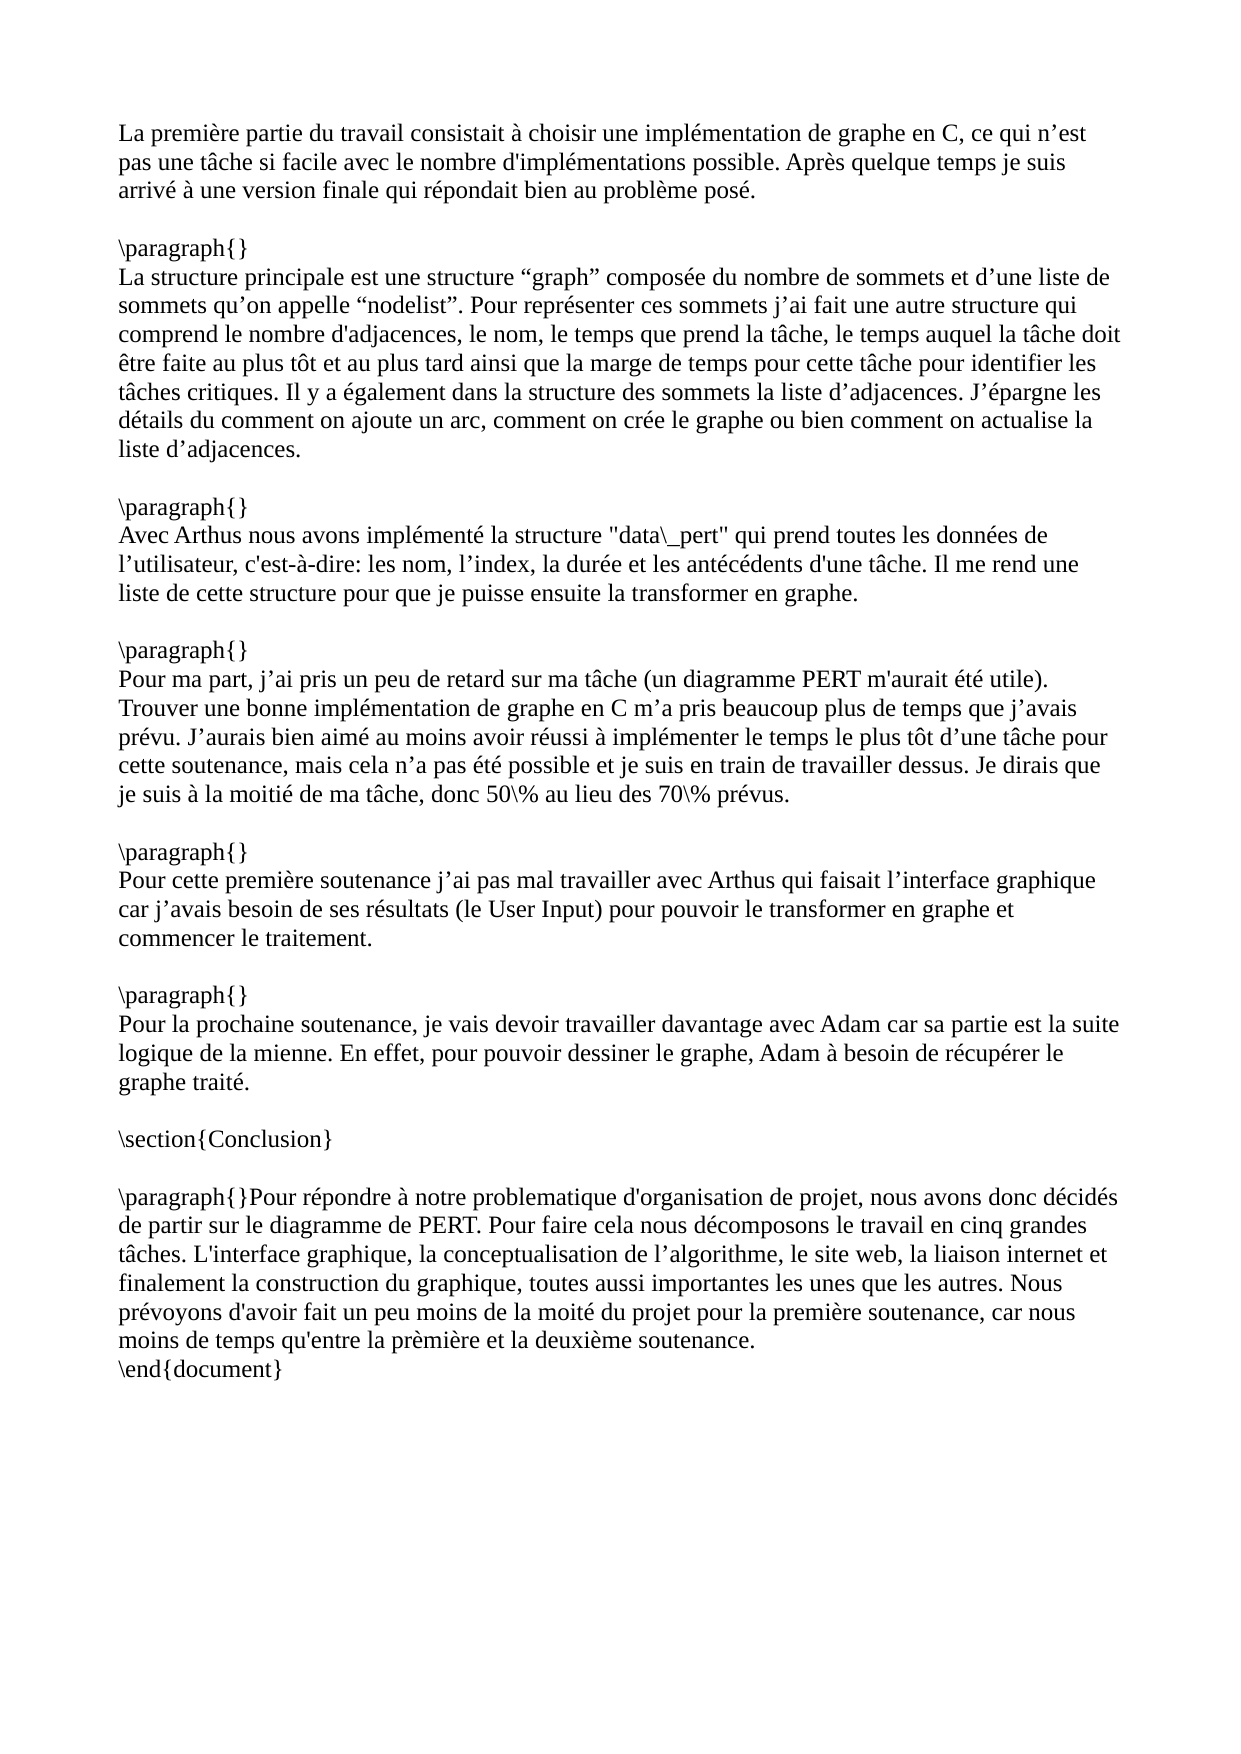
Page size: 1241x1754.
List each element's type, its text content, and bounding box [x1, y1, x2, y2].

text \paragraph{}Pour répondre à notre problematique d'organisation de projet, nous avons donc décidés de partir sur le diagramme de PERT. Pour faire cela nous décomposons le travail en cinq grandes tâches. L'interface graphique, la conceptualisation de l’algorithme, le site web, la liaison internet et finalement la construction du graphique, toutes aussi importantes les unes que les autres. Nous prévoyons d'avoir fait un peu moins de la moité du projet pour la première soutenance, car nous moins de temps qu'entre la prèmière et la deuxième soutenance. [118, 1182, 1122, 1354]
text \paragraph{} [118, 981, 1122, 1009]
text La première partie du travail consistait à choisir une implémentation de graphe en C, ce qui n’est pas une tâche si facile avec le nombre d'implémentations possible. Après quelque temps je suis arrivé à une version finale qui répondait bien au problème posé. [118, 118, 1122, 204]
text \section{Conclusion} [118, 1124, 1122, 1153]
text Pour cette première soutenance j’ai pas mal travailler avec Arthus qui faisait l’interface graphique car j’avais besoin de ses résultats (le User Input) pour pouvoir le transformer en graphe et commencer le traitement. [118, 866, 1122, 952]
text Avec Arthus nous avons implémenté la structure "data\_pert" qui prend toutes les données de l’utilisateur, c'est-à-dire: les nom, l’index, la durée et les antécédents d'une tâche. Il me rend une liste de cette structure pour que je puisse ensuite la transformer en graphe. [118, 521, 1122, 607]
text \end{document} [118, 1354, 1122, 1383]
text Pour la prochaine soutenance, je vais devoir travailler davantage avec Adam car sa partie est la suite logique de la mienne. En effet, pour pouvoir dessiner le graphe, Adam à besoin de récupérer le graphe traité. [118, 1009, 1122, 1096]
text \paragraph{} [118, 233, 1122, 262]
text \paragraph{} [118, 636, 1122, 664]
text \paragraph{} [118, 492, 1122, 521]
text \paragraph{} [118, 837, 1122, 866]
text Pour ma part, j’ai pris un peu de retard sur ma tâche (un diagramme PERT m'aurait été utile). Trouver une bonne implémentation de graphe en C m’a pris beaucoup plus de temps que j’avais prévu. J’aurais bien aimé au moins avoir réussi à implémenter le temps le plus tôt d’une tâche pour cette soutenance, mais cela n’a pas été possible et je suis en train de travailler dessus. Je dirais que je suis à la moitié de ma tâche, donc 50\% au lieu des 70\% prévus. [118, 664, 1122, 808]
text La structure principale est une structure “graph” composée du nombre de sommets et d’une liste de sommets qu’on appelle “nodelist”. Pour représenter ces sommets j’ai fait une autre structure qui comprend le nombre d'adjacences, le nom, le temps que prend la tâche, le temps auquel la tâche doit être faite au plus tôt et au plus tard ainsi que la marge de temps pour cette tâche pour identifier les tâches critiques. Il y a également dans la structure des sommets la liste d’adjacences. J’épargne les détails du comment on ajoute un arc, comment on crée le graphe ou bien comment on actualise la liste d’adjacences. [118, 262, 1122, 463]
